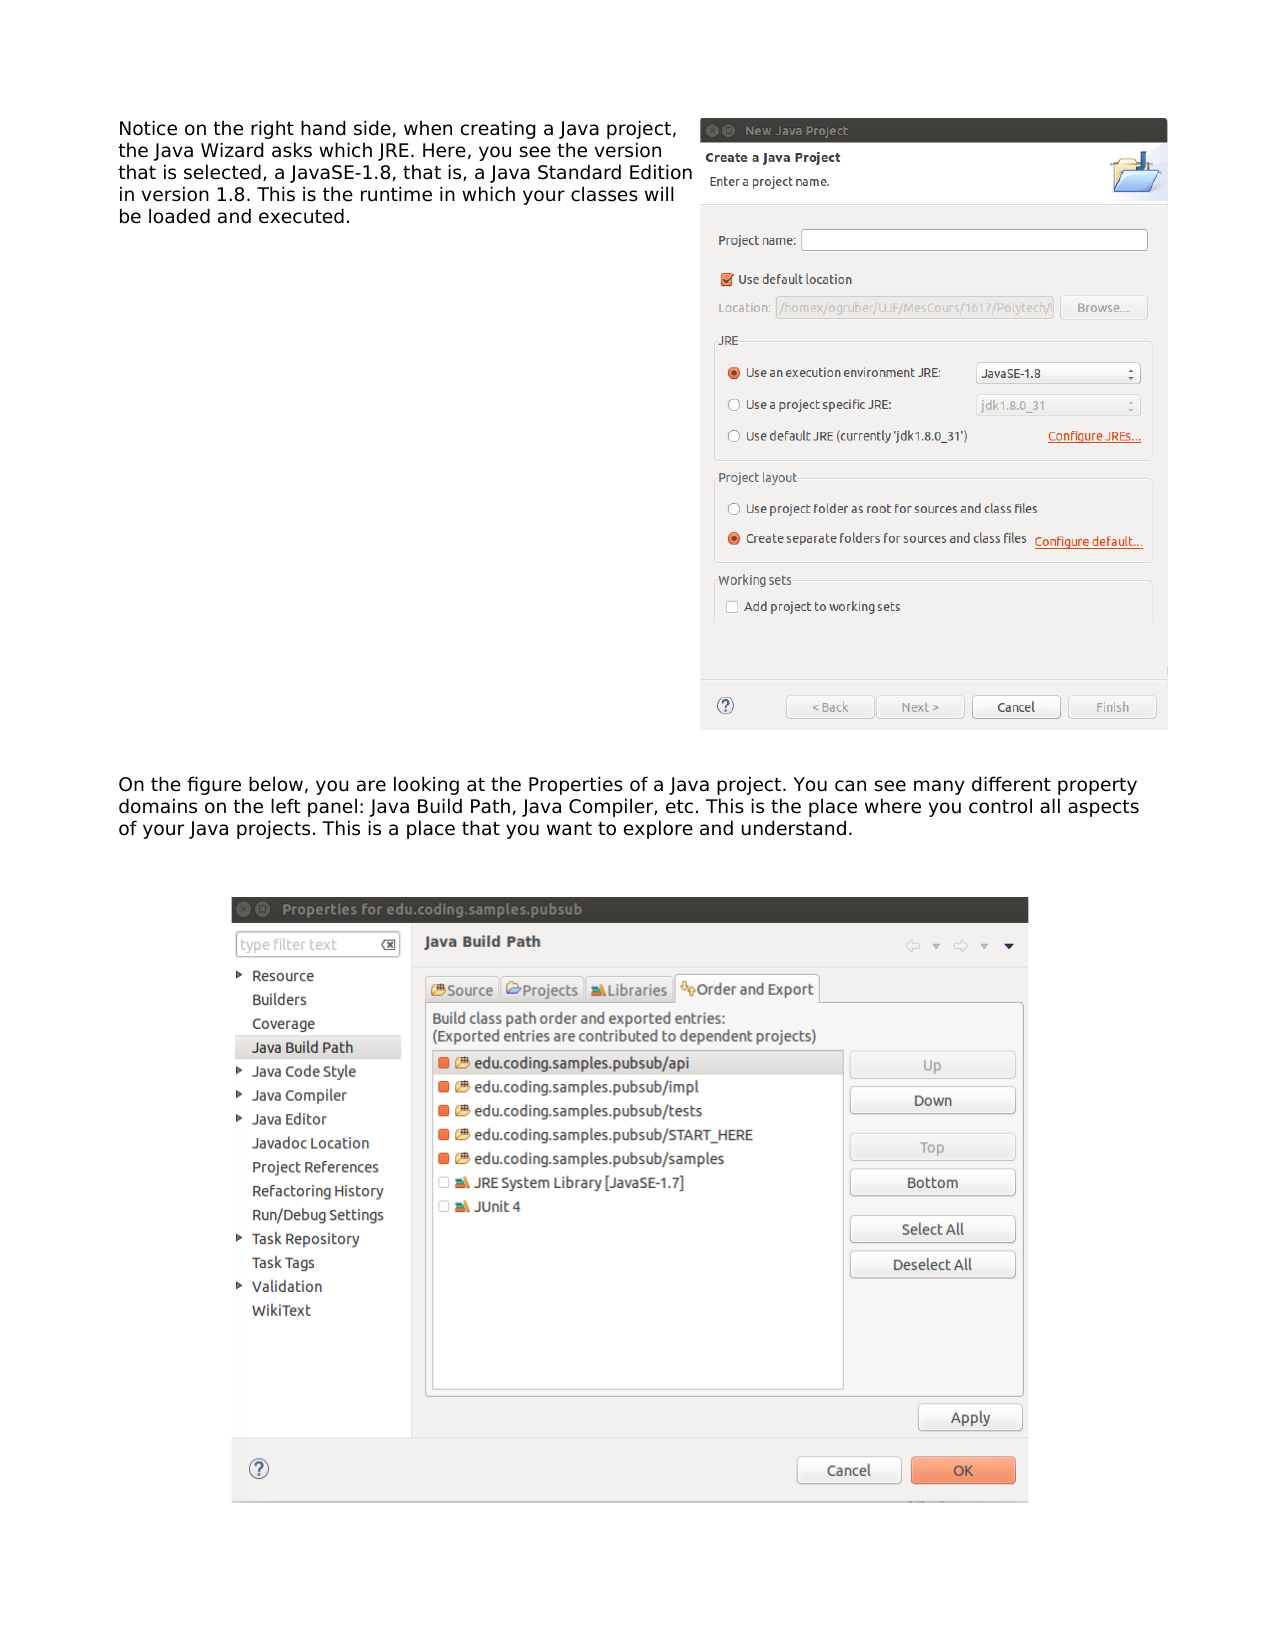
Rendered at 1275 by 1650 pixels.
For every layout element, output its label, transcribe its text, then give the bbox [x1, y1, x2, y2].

picture [231, 897, 1029, 1503]
text On the figure below, you are looking at the Properties of a Java project. You can see many different property domains on the left panel: Java Build Path, Java Compiler, etc. This is the place where you control all aspects of your Java projects. This is a place that you want to explore and understand. [118, 774, 1157, 840]
picture [700, 118, 1168, 730]
text Notice on the right hand side, when creating a Java project, the Java Wizard asks which JRE. Here, you see the version that is selected, a JavaSE-1.8, that is, a Java Standard Edition in version 1.8. This is the runtime in which your classes will be loaded and executed. [118, 118, 700, 227]
